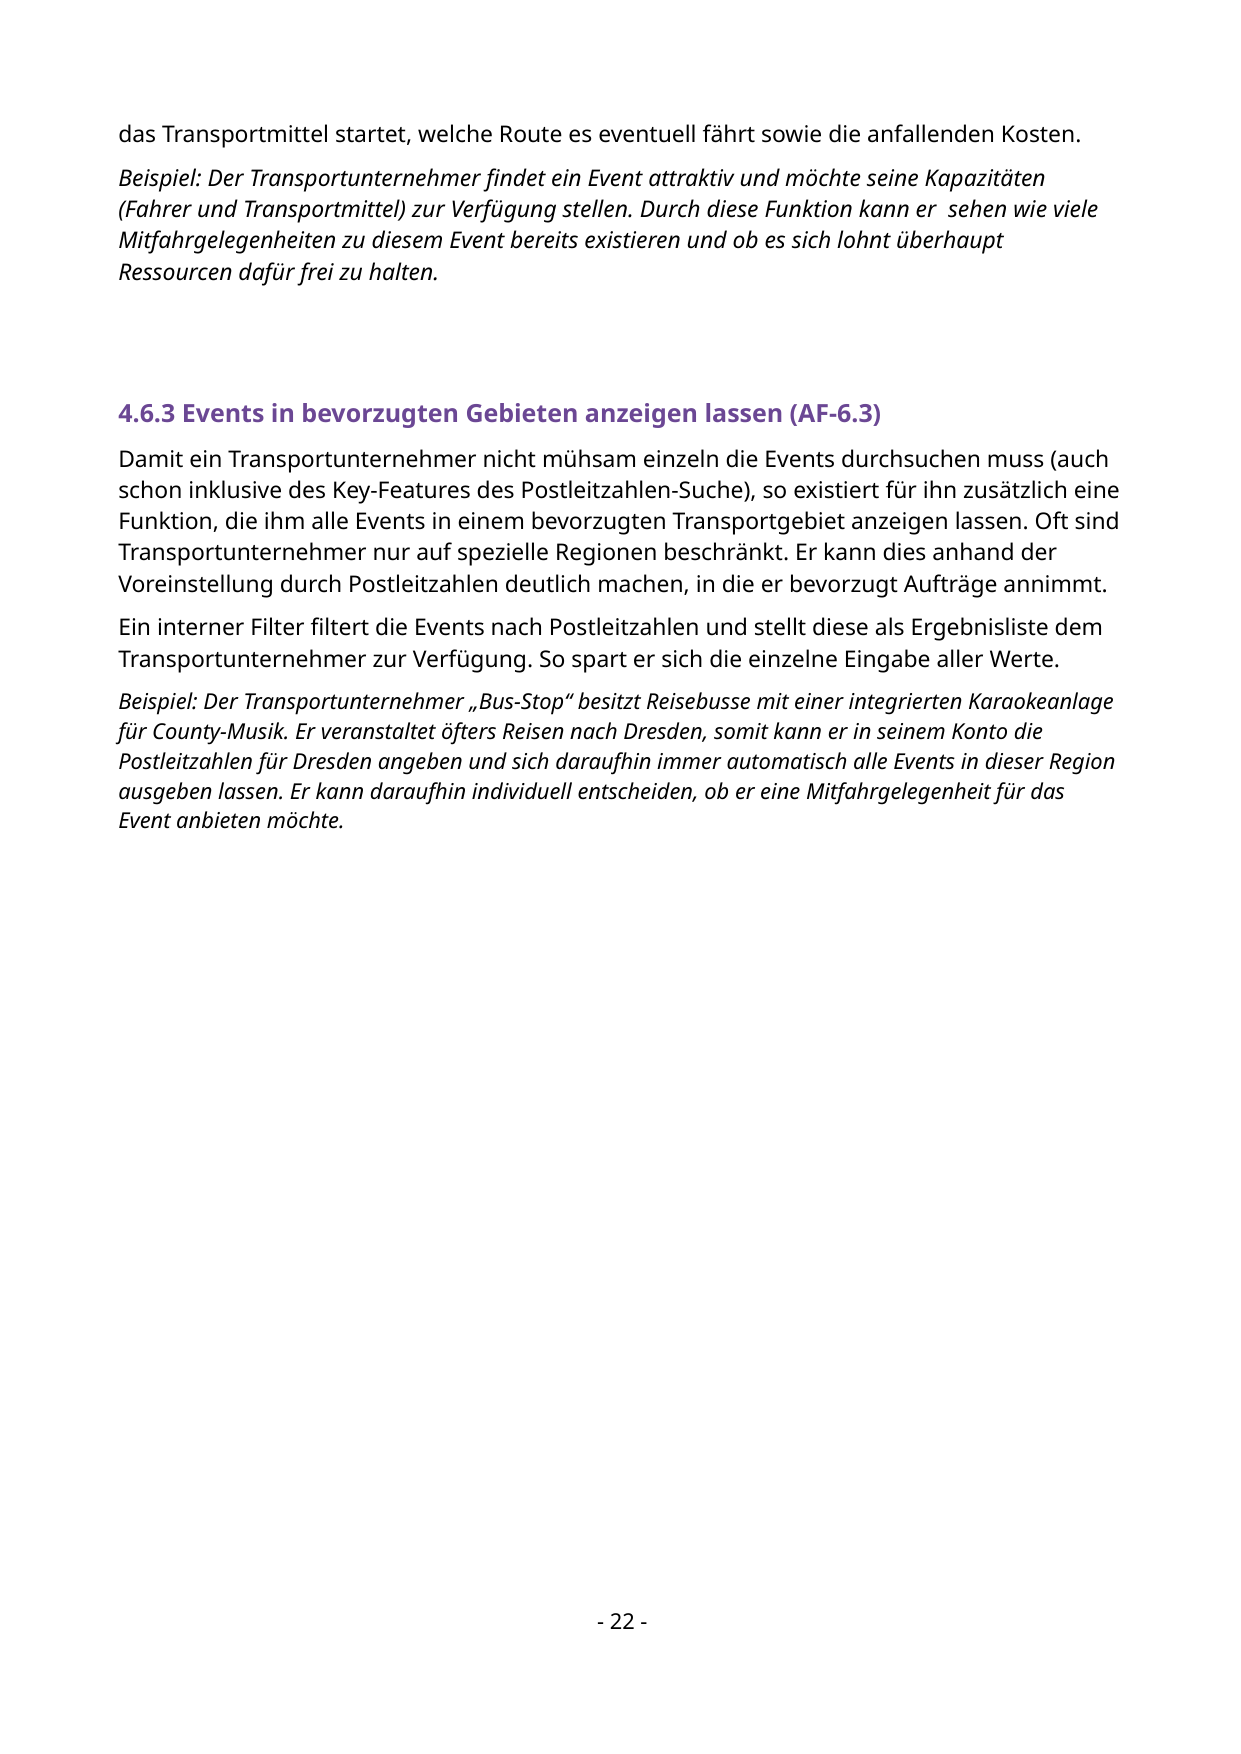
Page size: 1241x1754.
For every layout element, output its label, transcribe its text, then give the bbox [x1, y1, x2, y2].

text das Transportmittel startet, welche Route es eventuell fährt sowie die anfallenden Kosten. [118, 118, 1126, 149]
subtitle 4.6.3 Events in bevorzugten Gebieten anzeigen lassen (AF-6.3) [118, 396, 1126, 430]
text Beispiel: Der Transportunternehmer findet ein Event attraktiv und möchte seine Kapazitäten (Fahrer und Transportmittel) zur Verfügung stellen. Durch diese Funktion kann er sehen wie viele Mitfahrgelegenheiten zu diesem Event bereits existieren und ob es sich lohnt überhaupt Ressourcen dafür frei zu halten. [118, 162, 1126, 287]
text Ein interner Filter filtert die Events nach Postleitzahlen und stellt diese als Ergebnisliste dem Transportunternehmer zur Verfügung. So spart er sich die einzelne Eingabe aller Werte. [118, 611, 1126, 674]
text Beispiel: Der Transportunternehmer „Bus-Stop“ besitzt Reisebusse mit einer integrierten Karaokeanlage für County-Musik. Er veranstaltet öfters Reisen nach Dresden, somit kann er in seinem Konto die Postleitzahlen für Dresden angeben und sich daraufhin immer automatisch alle Events in dieser Region ausgeben lassen. Er kann daraufhin individuell entscheiden, ob er eine Mitfahrgelegenheit für das Event anbieten möchte. [118, 686, 1126, 835]
text Damit ein Transportunternehmer nicht mühsam einzeln die Events durchsuchen muss (auch schon inklusive des Key-Features des Postleitzahlen-Suche), so existiert für ihn zusätzlich eine Funktion, die ihm alle Events in einem bevorzugten Transportgebiet anzeigen lassen. Oft sind Transportunternehmer nur auf spezielle Regionen beschränkt. Er kann dies anhand der Voreinstellung durch Postleitzahlen deutlich machen, in die er bevorzugt Aufträge annimmt. [118, 442, 1126, 599]
